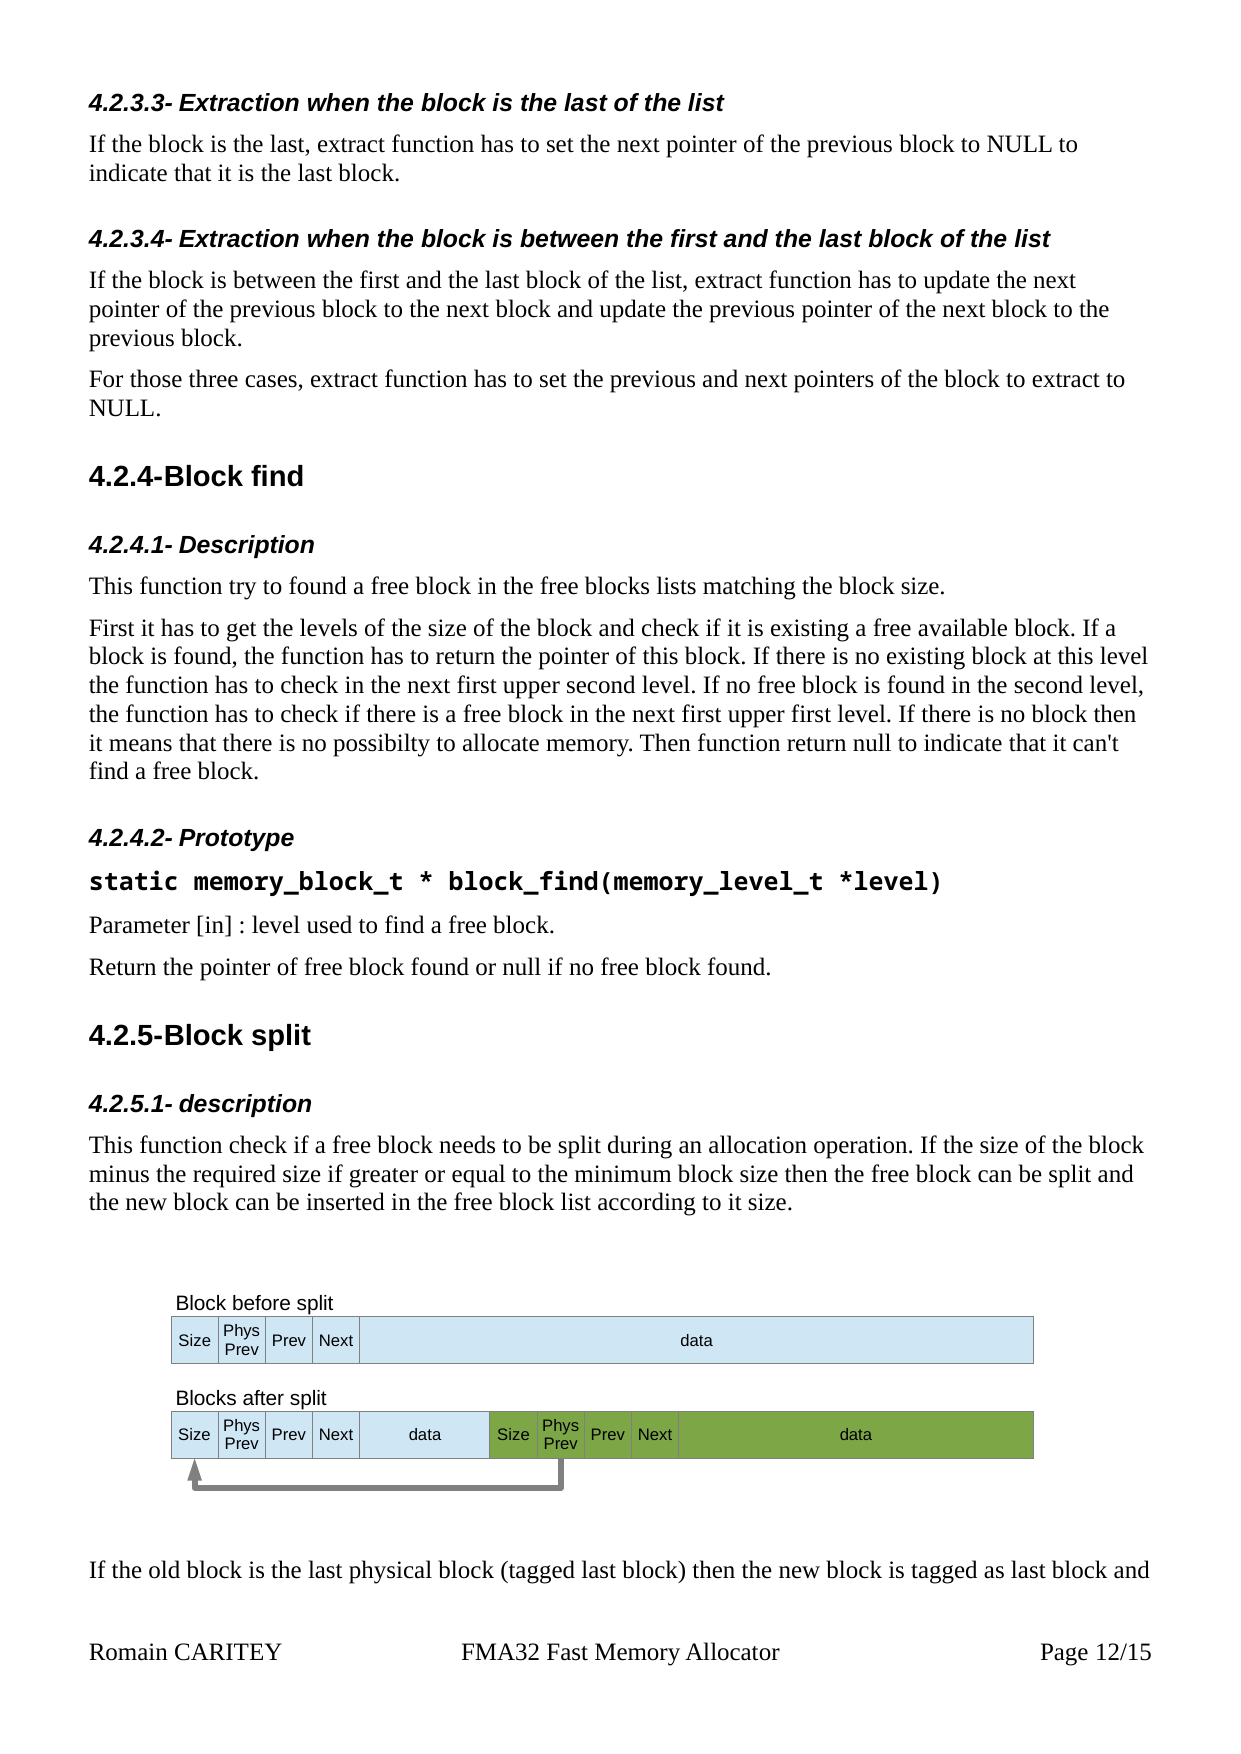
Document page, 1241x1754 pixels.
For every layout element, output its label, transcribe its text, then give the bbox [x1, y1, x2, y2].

text static memory_block_t * block_find(memory_level_t *level) [88, 864, 1152, 898]
subtitle Extraction when the block is between the first and the last block of the list [88, 224, 1152, 253]
subtitle Prototype [88, 823, 1152, 851]
subtitle Extraction when the block is the last of the list [88, 88, 1152, 117]
subtitle description [88, 1089, 1152, 1117]
text If the block is between the first and the last block of the list, extract function has to update the next pointer of the previous block to the next block and update the previous pointer of the next block to the previous block. [88, 266, 1152, 352]
subtitle Block split [88, 1018, 1152, 1051]
text If the block is the last, extract function has to set the next pointer of the previous block to NULL to indicate that it is the last block. [88, 129, 1152, 187]
text This function check if a free block needs to be split during an allocation operation. If the size of the block minus the required size if greater or equal to the minimum block size then the free block can be split and the new block can be inserted in the free block list according to it size. [88, 1130, 1152, 1216]
subtitle Description [88, 530, 1152, 559]
subtitle Block find [88, 459, 1152, 493]
text First it has to get the levels of the size of the block and check if it is existing a free available block. If a block is found, the function has to return the pointer of this block. If there is no existing block at this level the function has to check in the next first upper second level. If no free block is found in the second level, the function has to check if there is a free block in the next first upper first level. If there is no block then it means that there is no possibilty to allocate memory. Then function return null to indicate that it can't find a free block. [88, 613, 1152, 785]
text For those three cases, extract function has to set the previous and next pointers of the block to extract to NULL. [88, 364, 1152, 422]
text This function try to found a free block in the free blocks lists matching the block size. [88, 571, 1152, 600]
text Parameter [in] : level used to find a free block. [88, 910, 1152, 939]
text Return the pointer of free block found or null if no free block found. [88, 952, 1152, 980]
text If the old block is the last physical block (tagged last block) then the new block is tagged as last block and [88, 1555, 1152, 1584]
